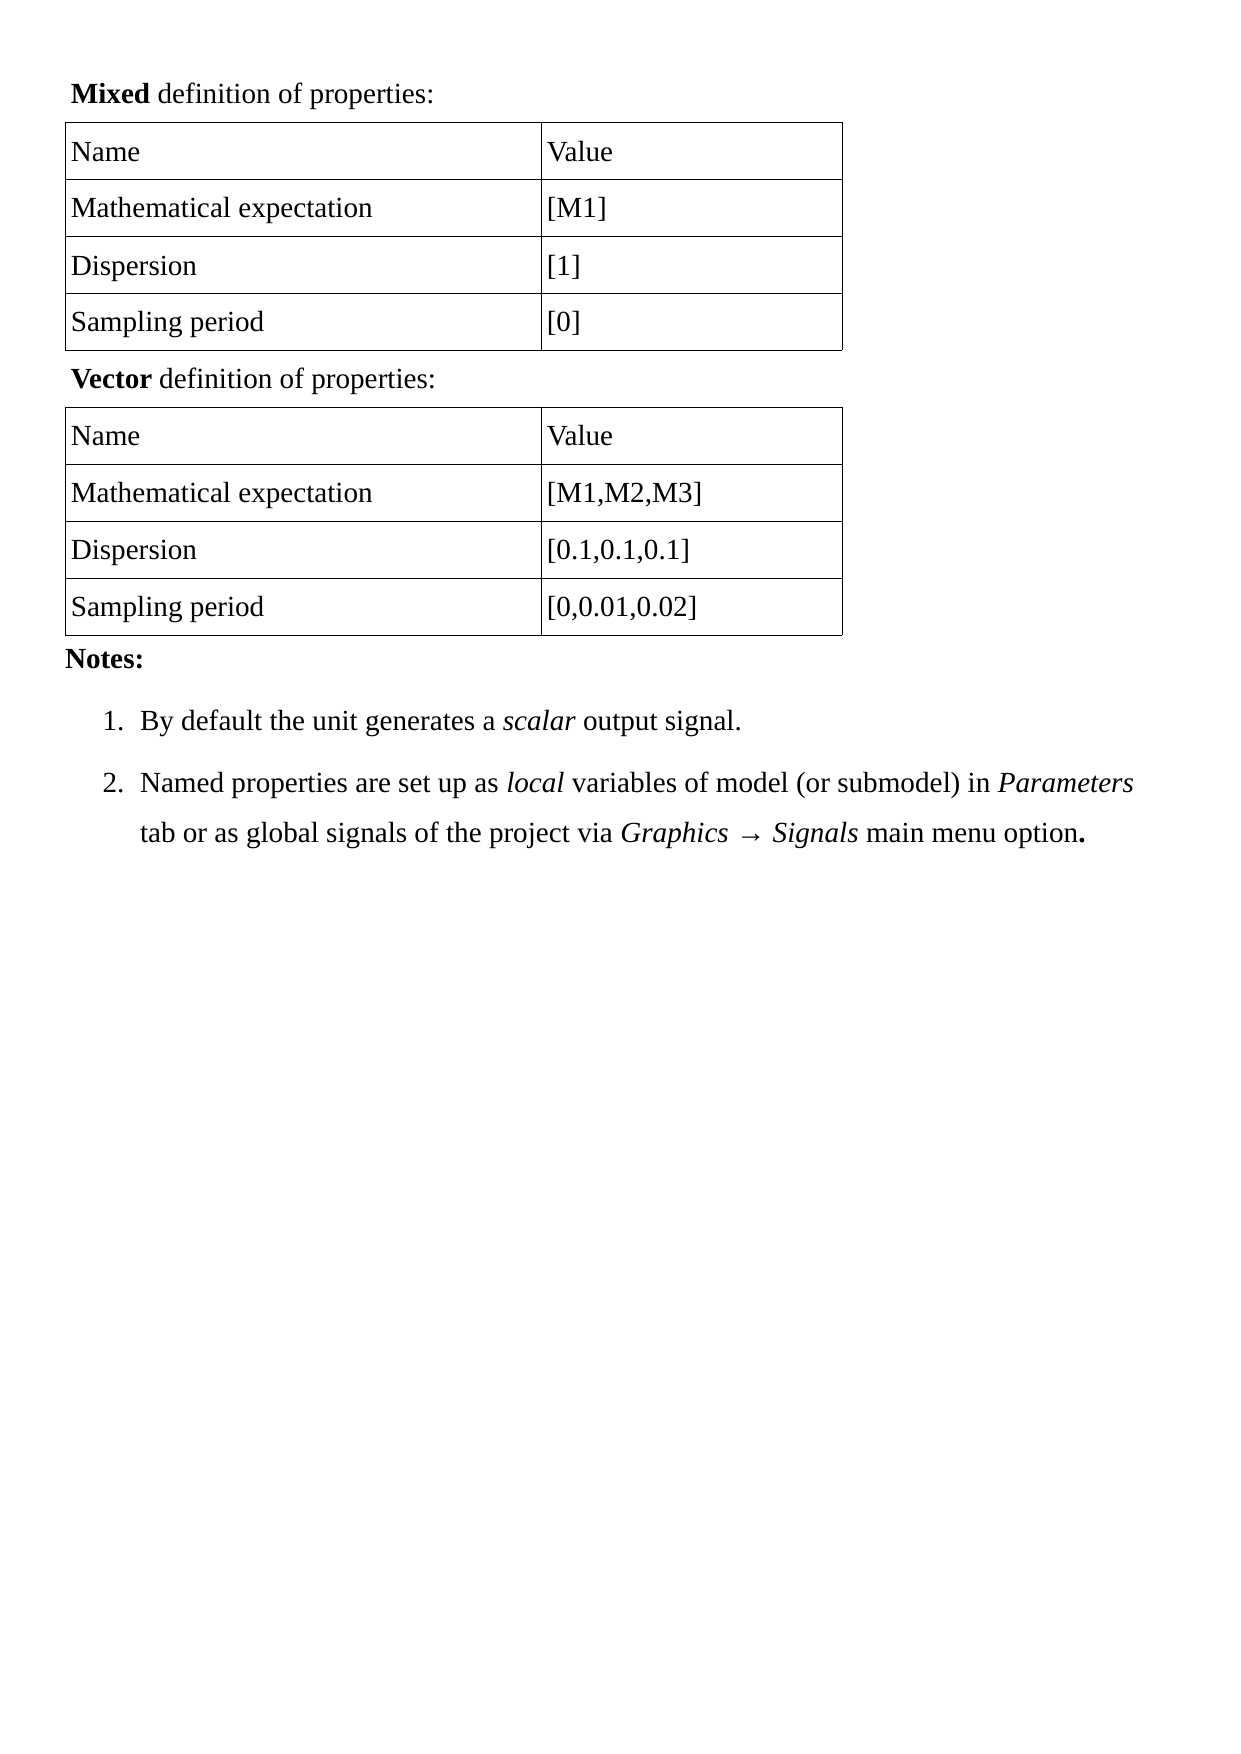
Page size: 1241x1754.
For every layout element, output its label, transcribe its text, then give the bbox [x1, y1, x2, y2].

table_cell Mixed definition of properties: [65, 65, 842, 122]
table_cell [M1] [542, 180, 842, 236]
table_cell Name [66, 123, 541, 179]
table_cell Sampling period [66, 579, 541, 635]
table_cell Sampling period [66, 294, 541, 350]
table_cell Value [542, 408, 842, 464]
table_cell Dispersion [66, 522, 541, 578]
table_cell Mathematical expectation [66, 180, 541, 236]
table_cell Mathematical expectation [66, 465, 541, 521]
table_cell [M1,M2,M3] [542, 465, 842, 521]
table_cell Vector definition of properties: [65, 351, 842, 407]
table_cell The unit generates a pseudorandom sequence of real numbers, which are normally distributed (as per Gauss). Properties: Mathematical expectation –. Dispersion –. Sampling period –– period of time in seconds, within which a random signal at the unit output will be renewed. Ifthen a random signal at the unit output will be renewed after completion of every successive step of integration. The properties can be vectors:,and , the dimensions of which shall be the same; in this case a vector signal will be generated at the output. Examples of filling in the dialog window for unit properties: Notes: By default the unit generates a scalar output signal. Named properties are set up as local variables of model (or submodel) in Parameters tab or as global signals of the project via Graphics → Signals main menu option. [59, 59, 1181, 861]
table_cell Value [542, 123, 842, 179]
table_cell [0,0.01,0.02] [542, 579, 842, 635]
table_cell [1] [542, 237, 842, 293]
table_cell Dispersion [66, 237, 541, 293]
table_cell [0.1,0.1,0.1] [542, 522, 842, 578]
table_cell [0] [542, 294, 842, 350]
table_cell Name [66, 408, 541, 464]
